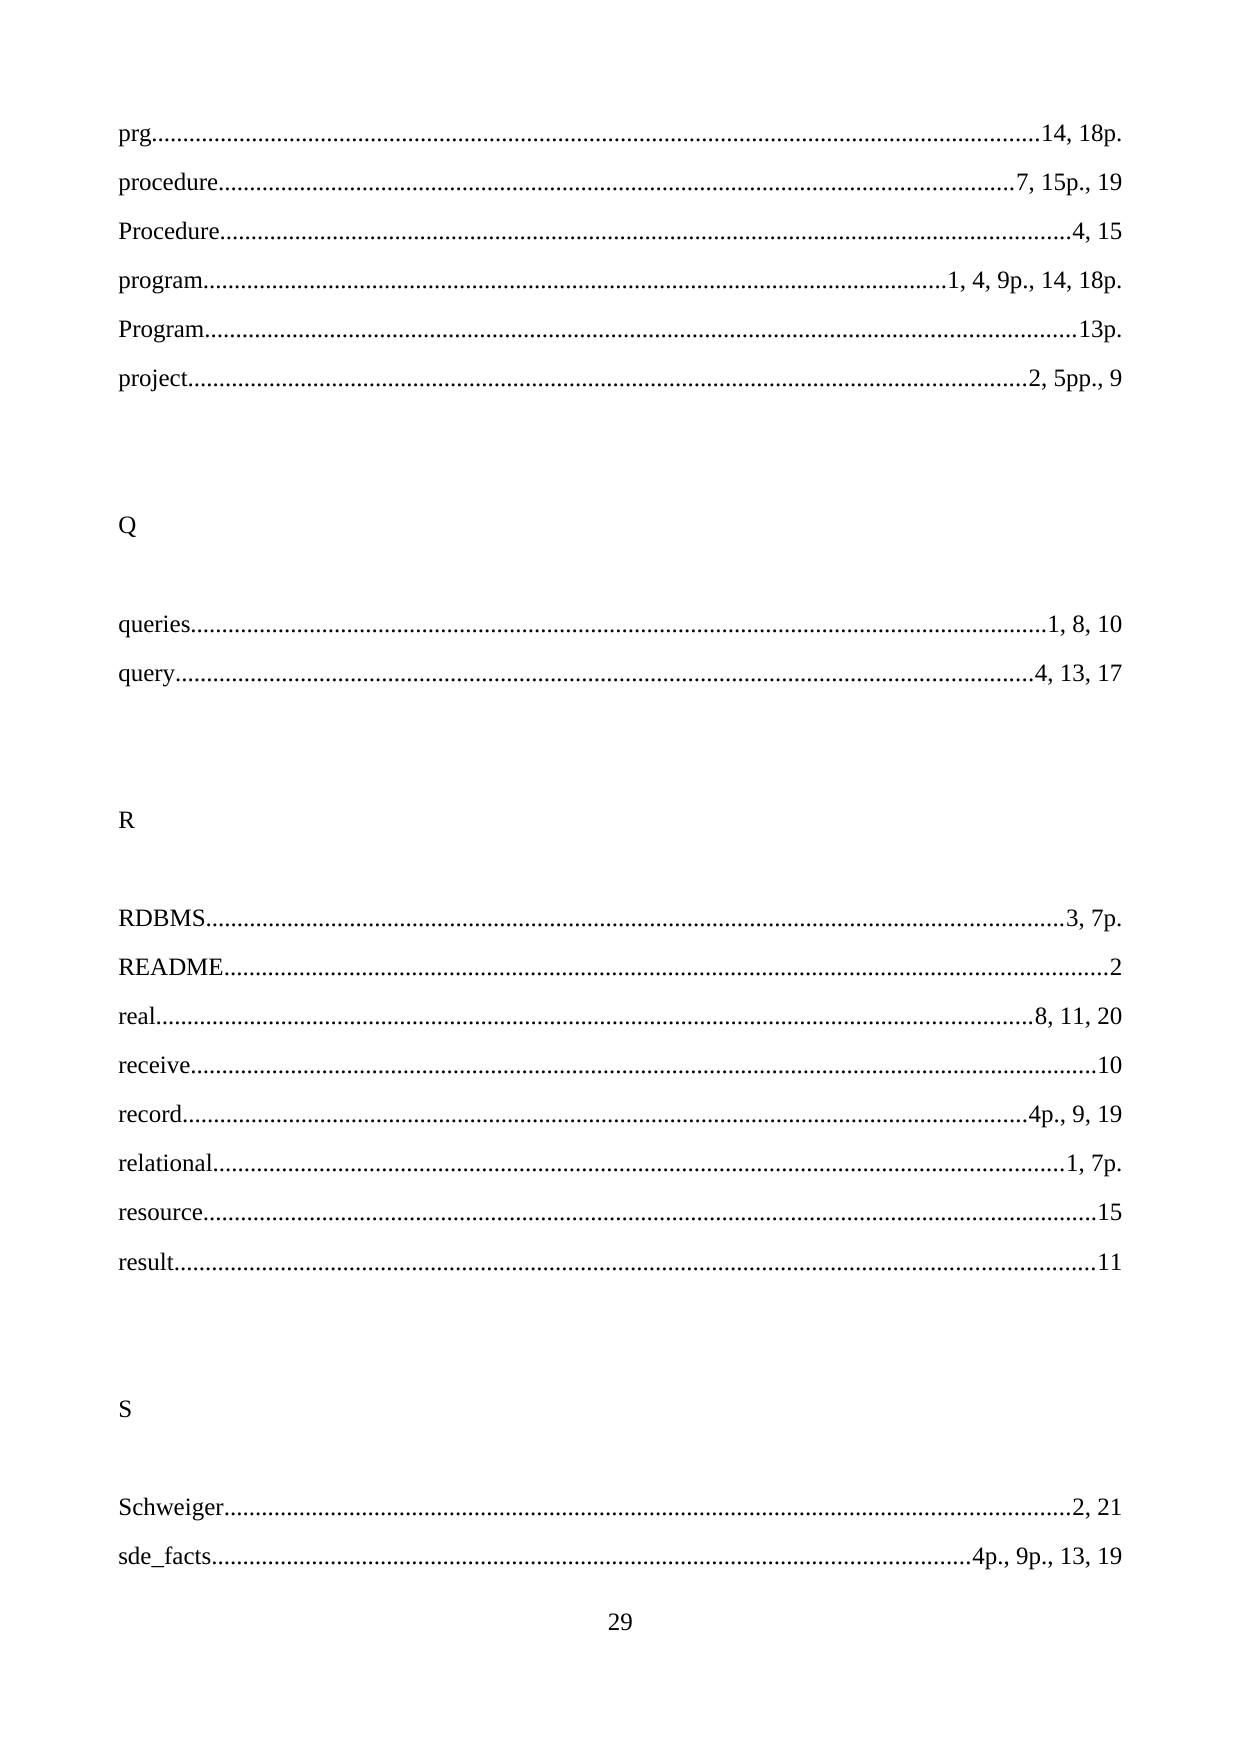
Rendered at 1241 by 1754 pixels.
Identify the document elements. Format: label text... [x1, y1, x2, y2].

text Program 13p. [118, 314, 1122, 343]
text query 4, 13, 17 [118, 658, 1122, 687]
text record 4p., 9, 19 [118, 1099, 1122, 1128]
text prg 14, 18p. [118, 118, 1122, 147]
text RDBMS 3, 7p. [118, 903, 1122, 932]
text relational 1, 7p. [118, 1148, 1122, 1177]
text Q [118, 511, 1122, 539]
text S [118, 1394, 1122, 1422]
text result 11 [118, 1247, 1122, 1275]
text Procedure 4, 15 [118, 216, 1122, 245]
text receive 10 [118, 1050, 1122, 1079]
text project 2, 5pp., 9 [118, 363, 1122, 392]
text real 8, 11, 20 [118, 1001, 1122, 1030]
text queries 1, 8, 10 [118, 609, 1122, 637]
text sde_facts 4p., 9p., 13, 19 [118, 1541, 1122, 1570]
text program 1, 4, 9p., 14, 18p. [118, 265, 1122, 294]
text procedure 7, 15p., 19 [118, 167, 1122, 196]
text R [118, 805, 1122, 834]
text resource 15 [118, 1197, 1122, 1226]
text README 2 [118, 952, 1122, 981]
text Schweiger 2, 21 [118, 1492, 1122, 1521]
